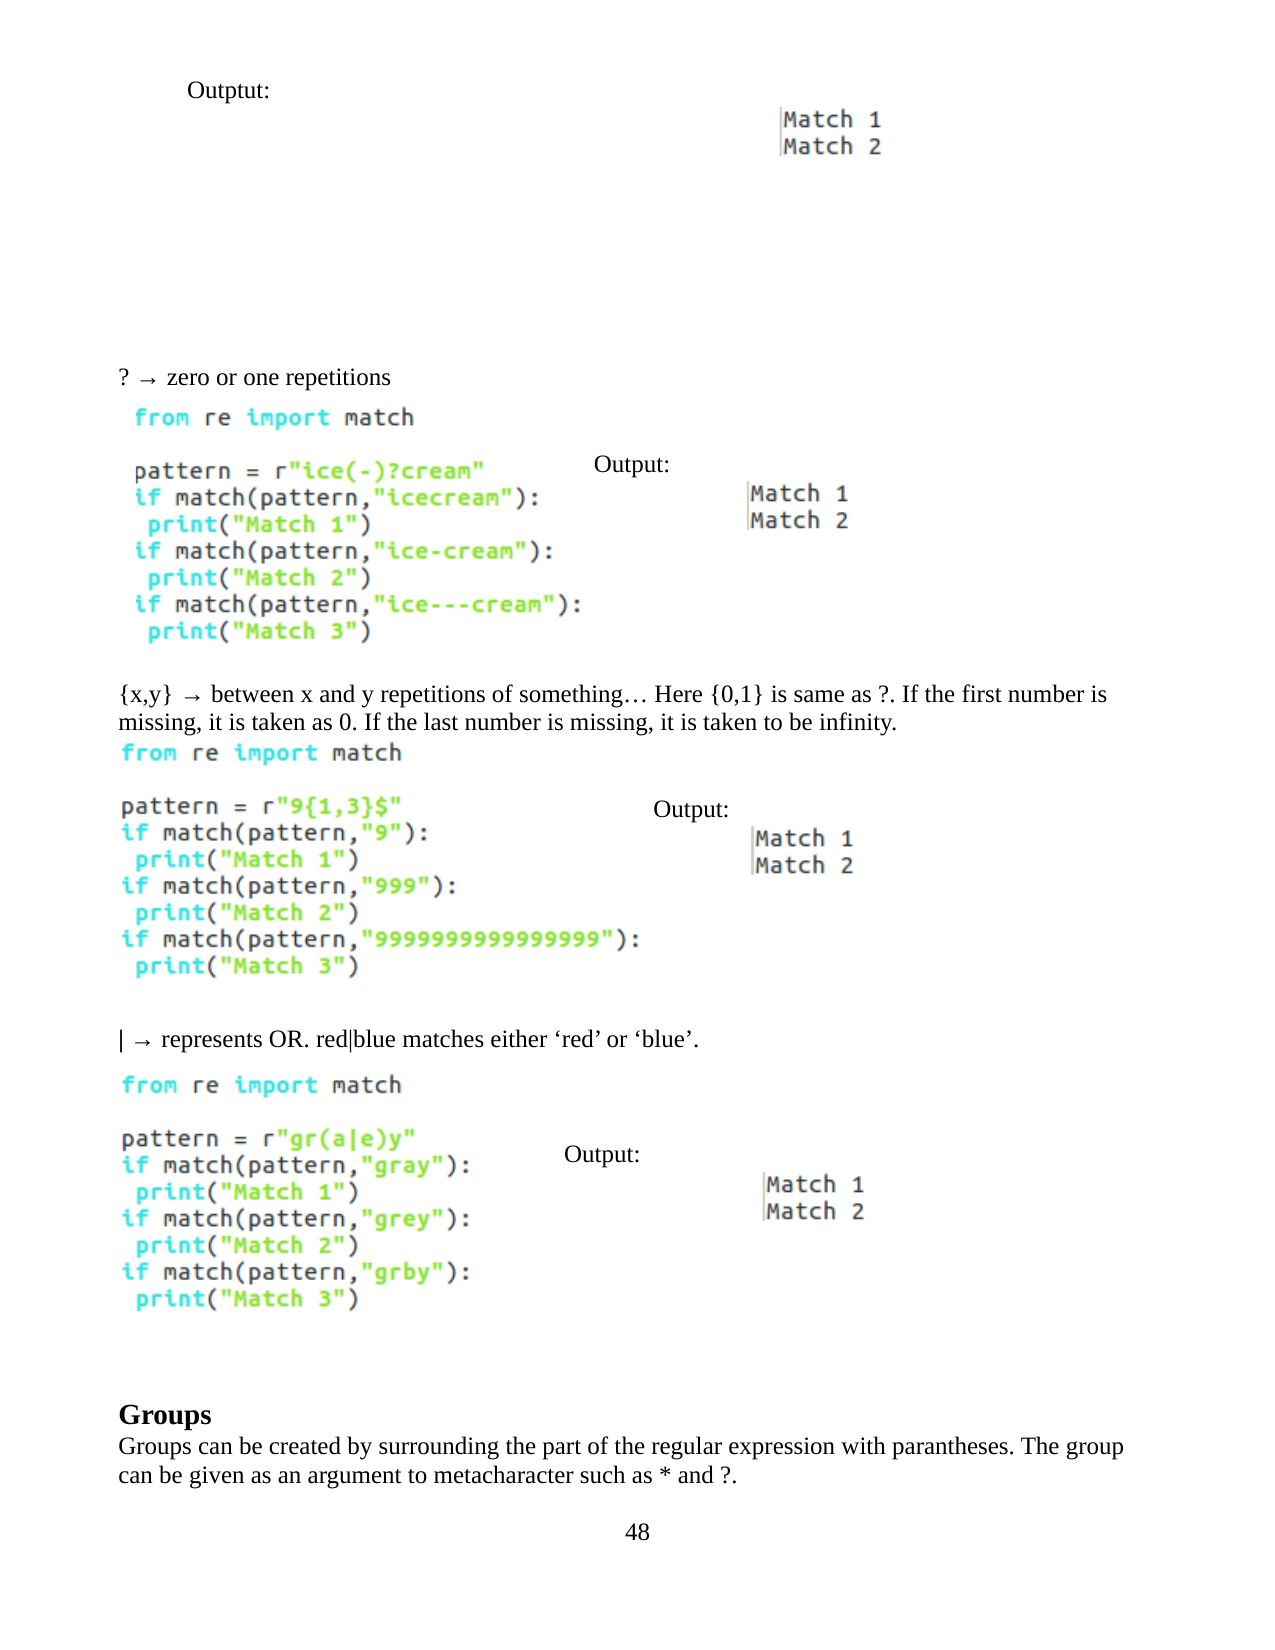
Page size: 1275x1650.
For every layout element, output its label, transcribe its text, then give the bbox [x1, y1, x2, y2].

text Output: [594, 449, 1157, 477]
text Groups can be created by surrounding the part of the regular expression with parantheses. The group can be given as an argument to metacharacter such as * and ?. [118, 1431, 1157, 1488]
text ? → zero or one repetitions [118, 362, 1157, 391]
text Output: [564, 1139, 1157, 1167]
text Groups [118, 1397, 1157, 1431]
text Outptut: [118, 75, 1157, 104]
text | → represents OR. red|blue matches either ‘red’ or ‘blue’. [118, 1024, 1157, 1052]
text Output: [654, 794, 1157, 822]
text {x,y} → between x and y repetitions of something… Here {0,1} is same as ?. If the first number is missing, it is taken as 0. If the last number is missing, it is taken to be infinity. [118, 679, 1157, 736]
text [118, 449, 135, 477]
